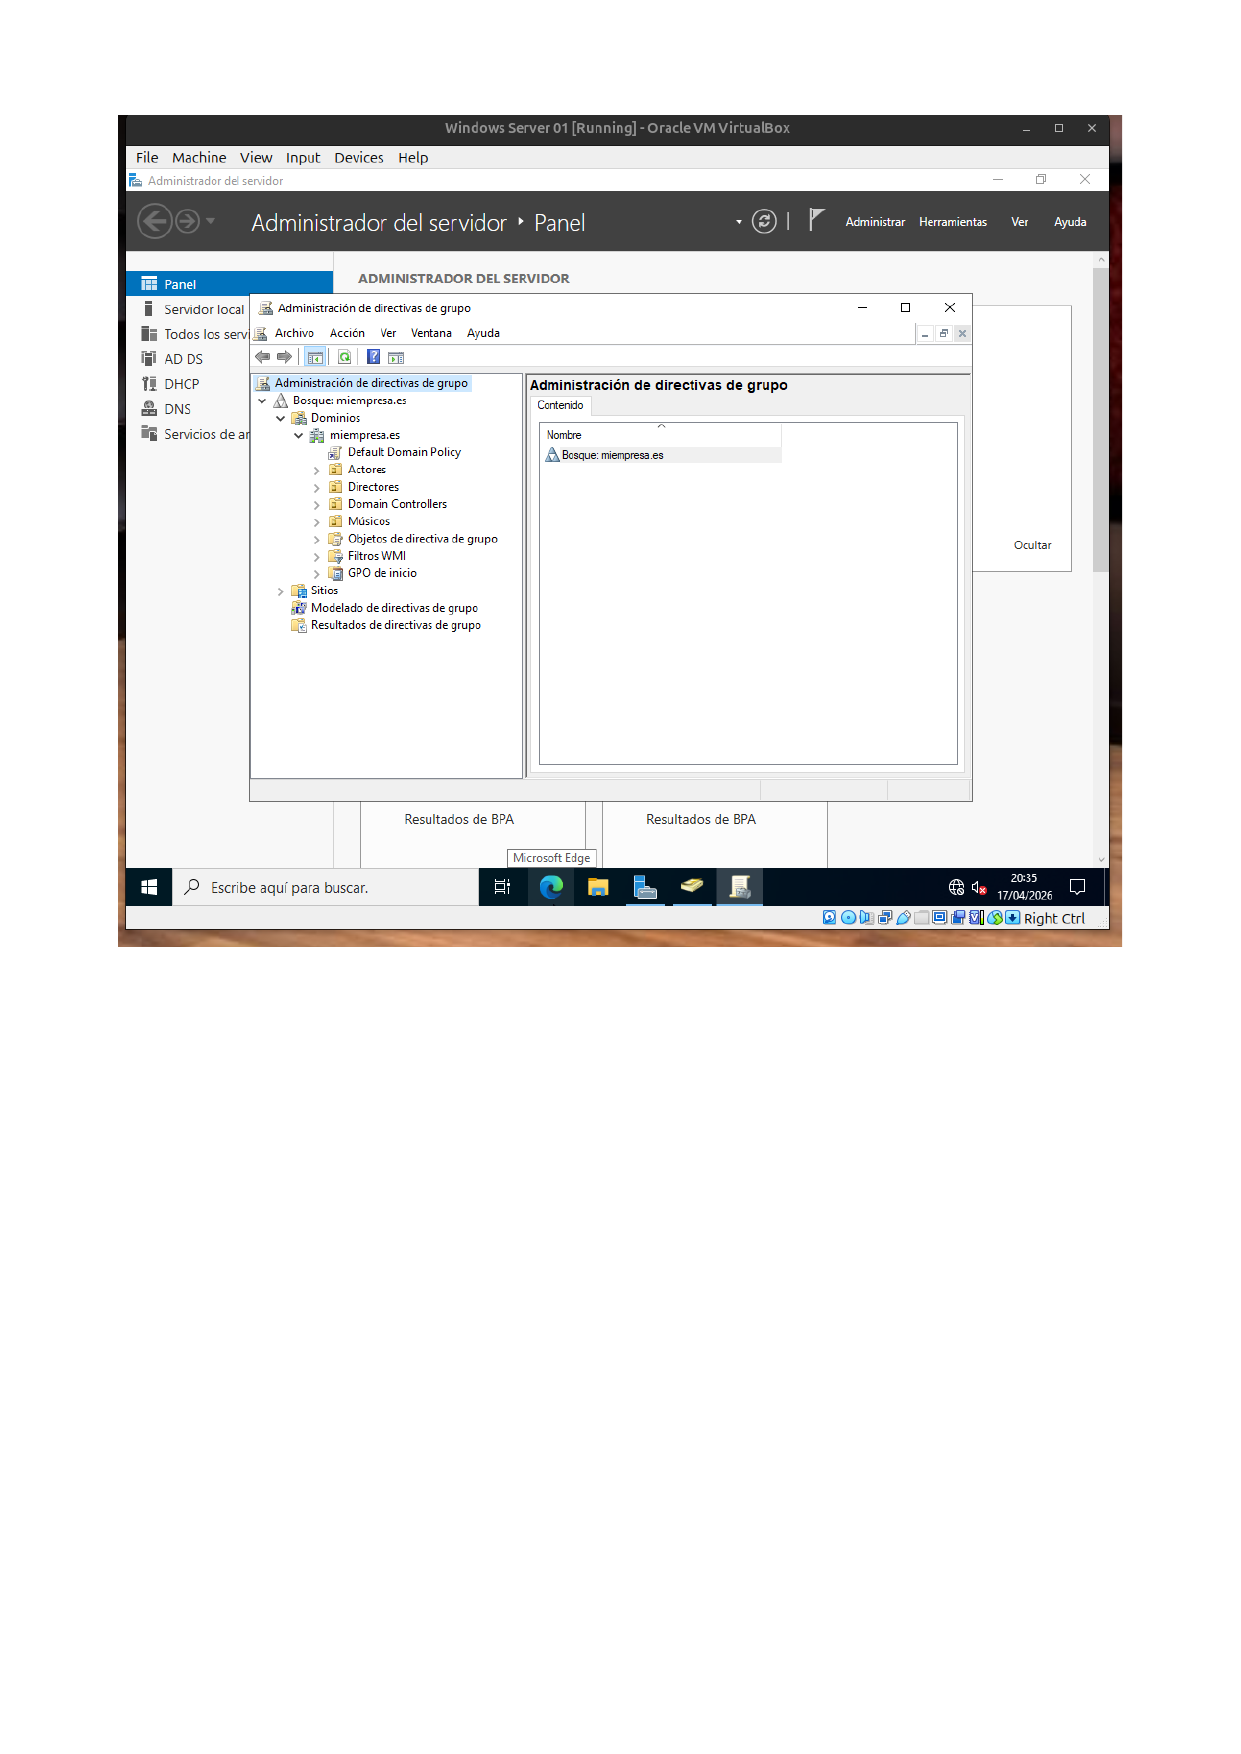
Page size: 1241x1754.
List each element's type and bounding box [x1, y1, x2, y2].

picture [118, 115, 1123, 947]
